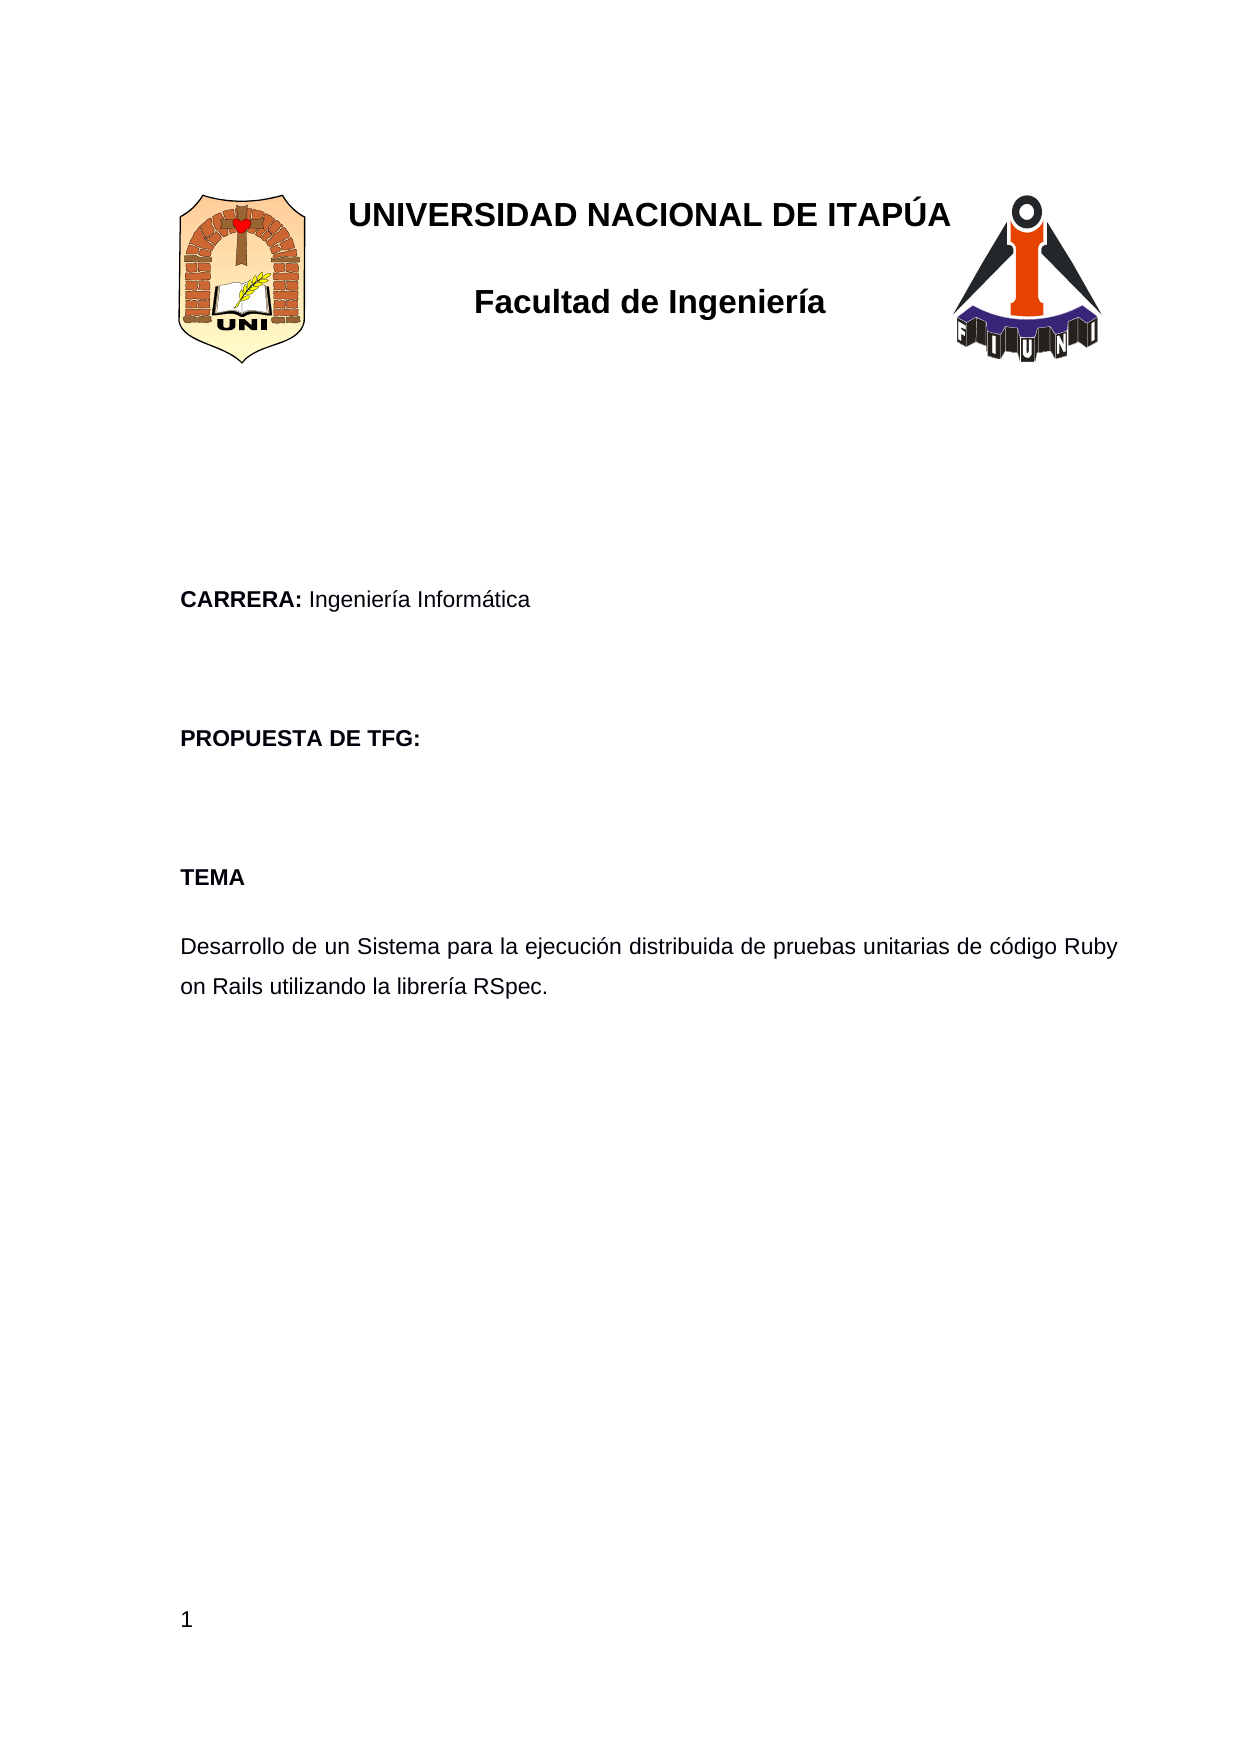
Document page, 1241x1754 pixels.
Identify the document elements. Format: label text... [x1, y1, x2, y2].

text Facultad de Ingeniería [305, 283, 1119, 321]
text Desarrollo de un Sistema para la ejecución distribuida de pruebas unitarias de código Ruby on Rails utilizando la librería RSpec. [180, 933, 1119, 999]
text UNIVERSIDAD NACIONAL DE ITAPÚA [284, 195, 1119, 233]
text PROPUESTA DE TFG: [180, 725, 1119, 751]
title TEMA [180, 864, 1119, 890]
text CARRERA: Ingeniería Informática [180, 586, 1119, 612]
